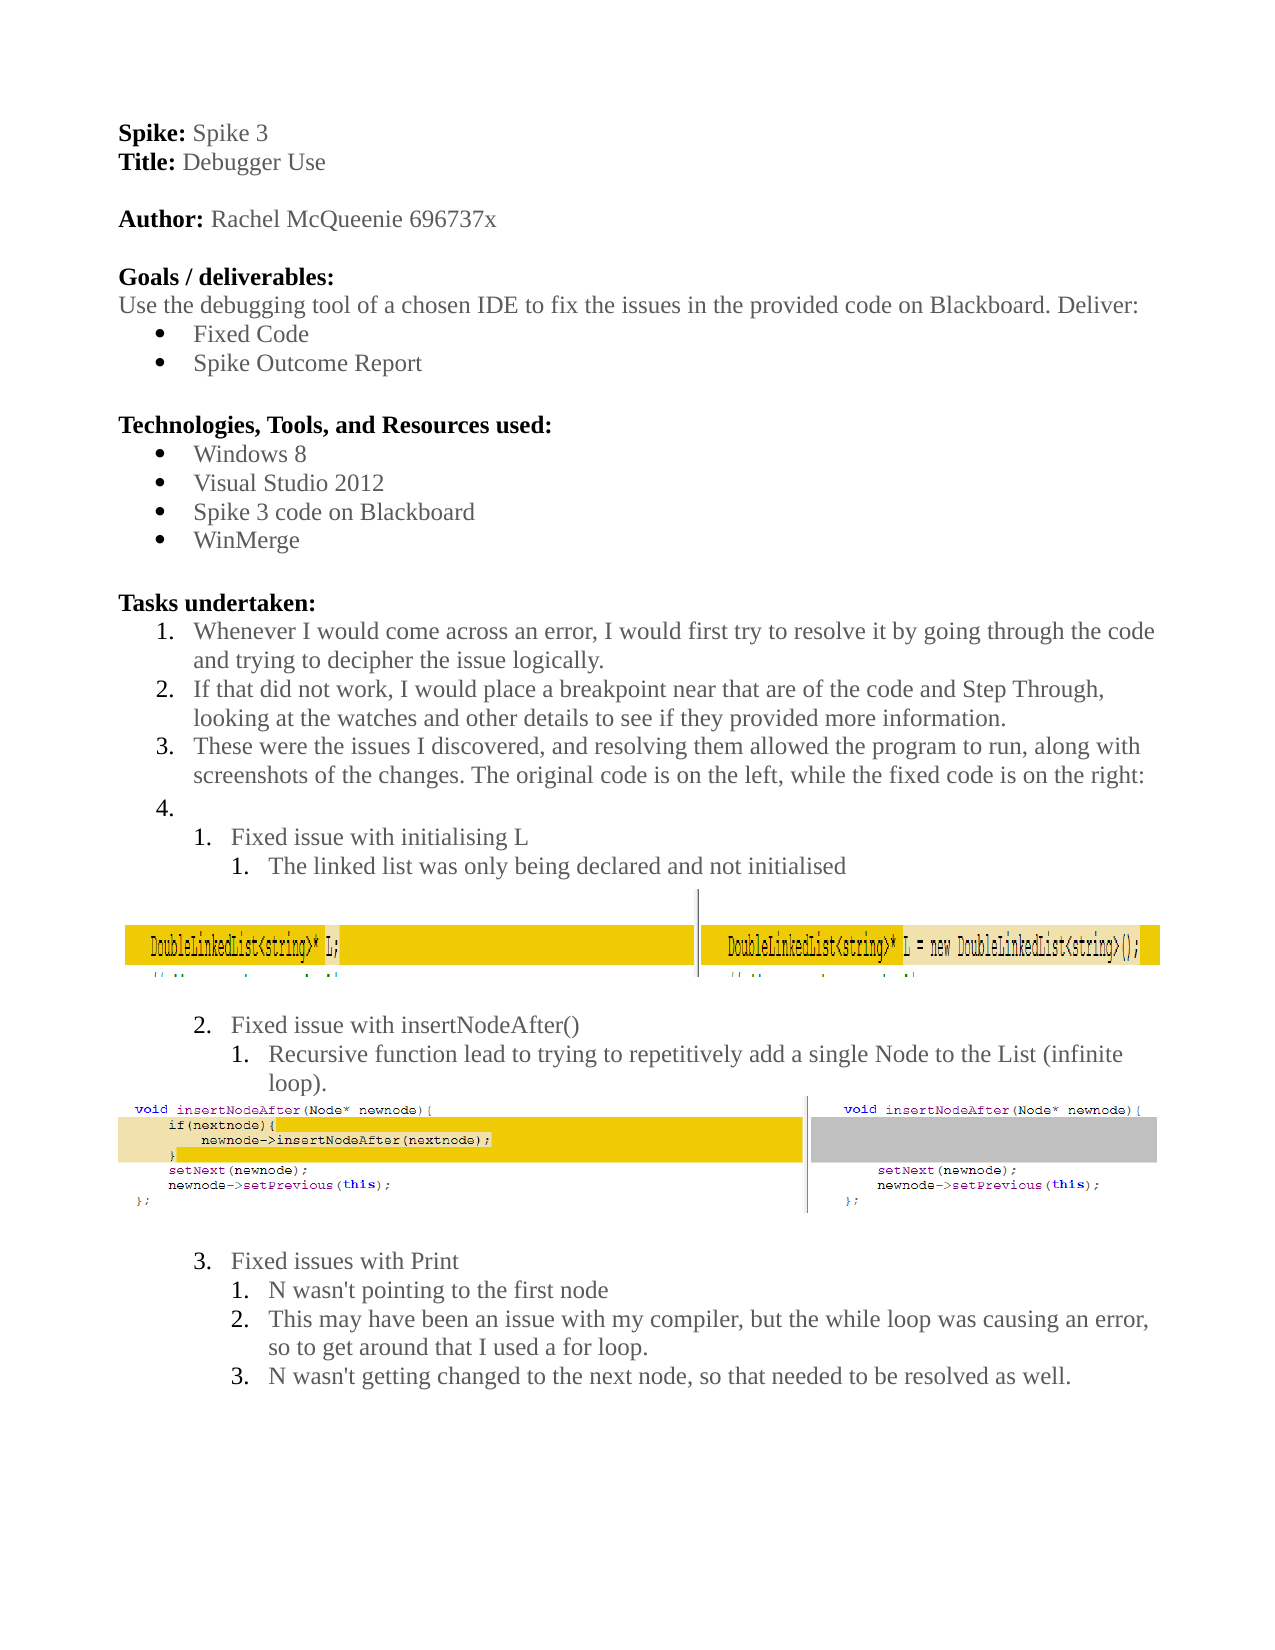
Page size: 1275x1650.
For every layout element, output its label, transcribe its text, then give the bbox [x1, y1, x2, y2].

list Fixed issues with Print [193, 1246, 1157, 1275]
list Whenever I would come across an error, I would first try to resolve it by going through the code and trying to decipher the issue logically. [156, 616, 1157, 674]
text Title: Debugger Use [118, 147, 1157, 176]
list Spike Outcome Report [156, 348, 1157, 377]
picture [125, 889, 1160, 977]
list These were the issues I discovered, and resolving them allowed the program to run, along with screenshots of the changes. The original code is on the left, while the fixed code is on the right: [156, 731, 1157, 789]
text Spike: Spike 3 [118, 118, 1157, 147]
text Author: Rachel McQueenie 696737x [118, 204, 1157, 233]
list The linked list was only being declared and not initialised [231, 851, 1157, 880]
text Use the debugging tool of a chosen IDE to fix the issues in the provided code on Blackboard. Deliver: [118, 291, 1157, 319]
list N wasn't getting changed to the next node, so that needed to be resolved as well. [231, 1361, 1157, 1390]
list Fixed Code [156, 319, 1157, 348]
list This may have been an issue with my compiler, but the while loop was causing an error, so to get around that I used a for loop. [231, 1304, 1157, 1361]
list Fixed issue with insertNodeAfter() [193, 1010, 1157, 1039]
list Spike 3 code on Blackboard [156, 497, 1157, 525]
text Tasks undertaken: [118, 588, 1157, 616]
list Visual Studio 2012 [156, 468, 1157, 497]
list N wasn't pointing to the first node [231, 1275, 1157, 1304]
text Technologies, Tools, and Resources used: [118, 410, 1157, 439]
text Goals / deliverables: [118, 262, 1157, 291]
list Fixed issue with initialising L [193, 822, 1157, 851]
list Recursive function lead to trying to repetitively add a single Node to the List (infinite loop). [231, 1039, 1157, 1096]
picture [118, 1096, 1157, 1213]
list Windows 8 [156, 439, 1157, 468]
list If that did not work, I would place a breakpoint near that are of the code and Step Through, looking at the watches and other details to see if they provided more information. [156, 674, 1157, 731]
list WinMerge [156, 525, 1157, 554]
